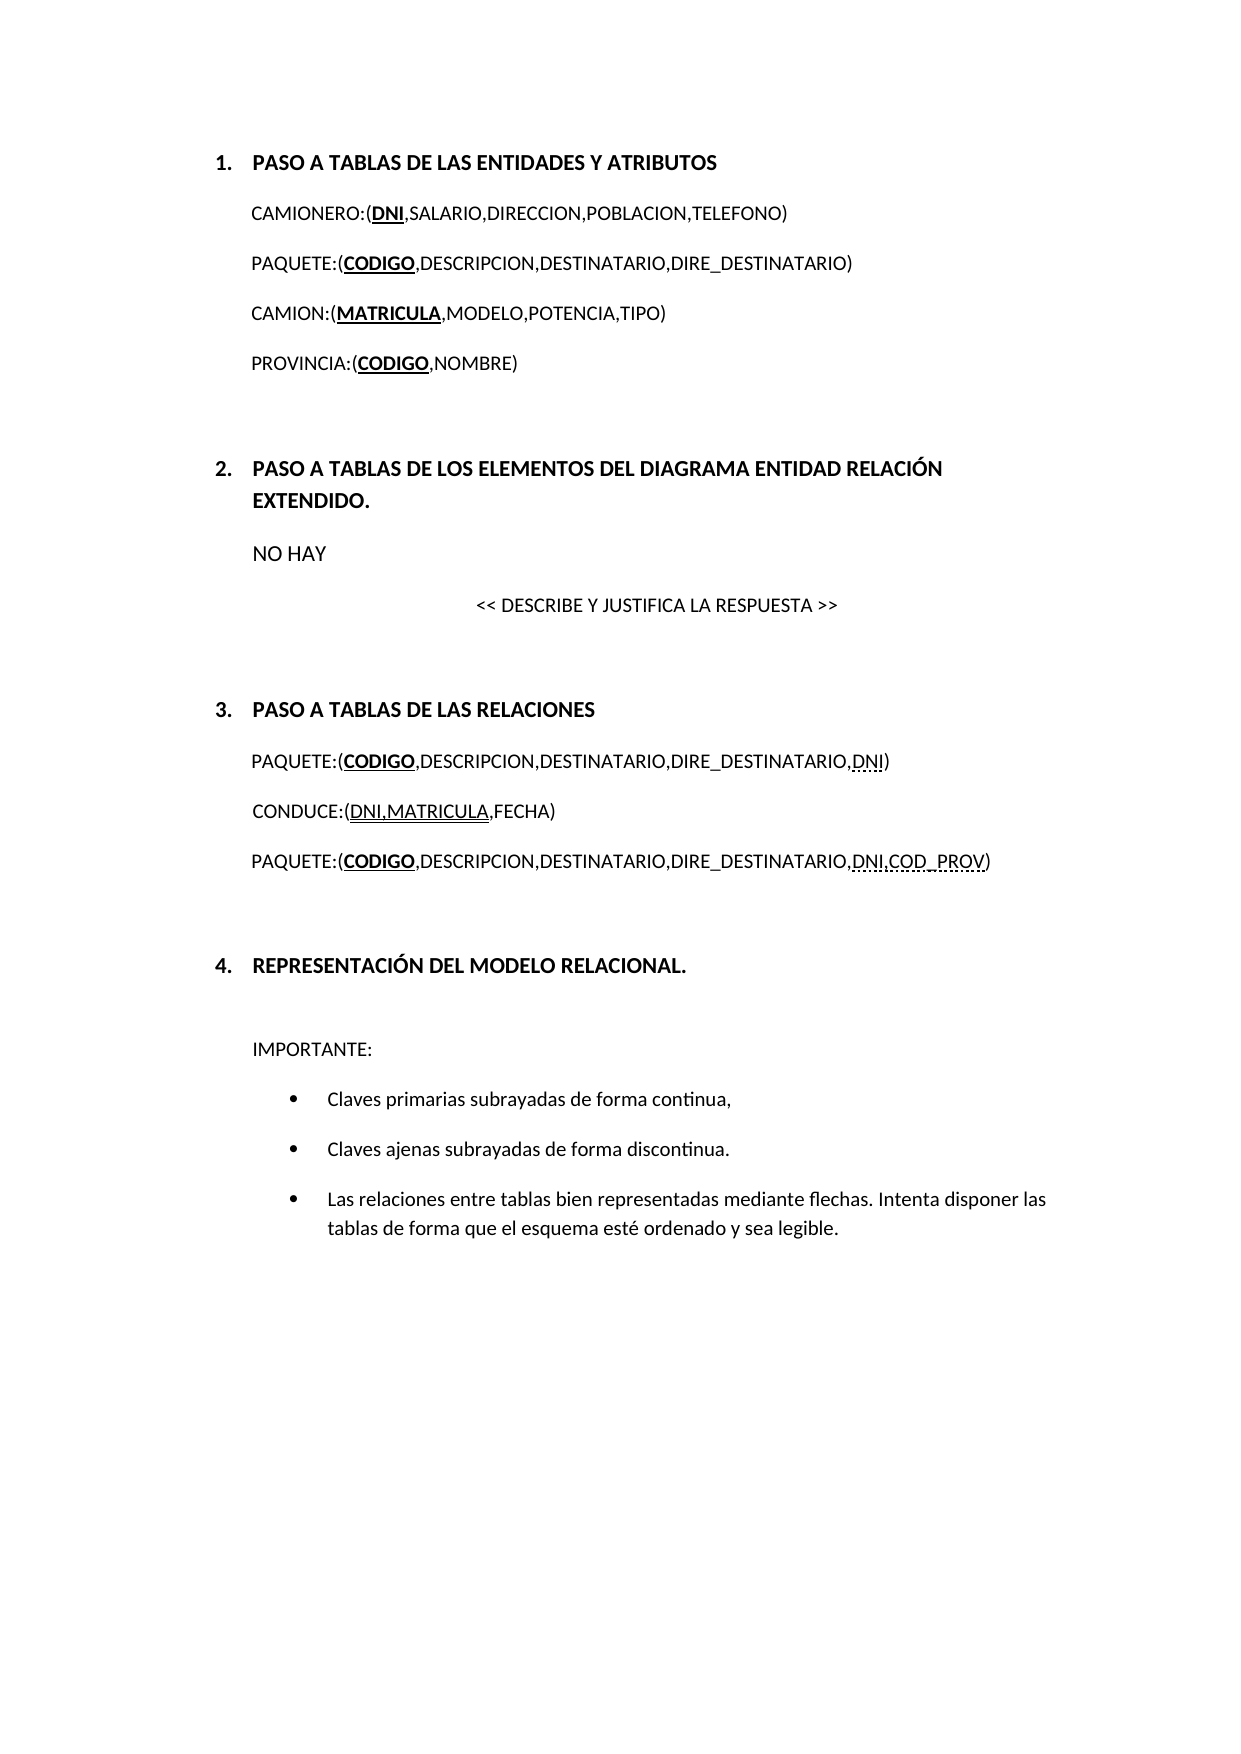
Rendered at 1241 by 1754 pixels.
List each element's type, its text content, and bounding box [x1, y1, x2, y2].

list IMPORTANTE: [252, 1004, 1063, 1061]
list PAQUETE:(CODIGO,DESCRIPCION,DESTINATARIO,DIRE_DESTINATARIO) [177, 251, 1063, 276]
list PASO A TABLAS DE LAS ENTIDADES Y ATRIBUTOS [215, 148, 1063, 176]
list NO HAY [252, 539, 1063, 567]
list PASO A TABLAS DE LOS ELEMENTOS DEL DIAGRAMA ENTIDAD RELACIÓN EXTENDIDO. [215, 454, 1063, 514]
list PAQUETE:(CODIGO,DESCRIPCION,DESTINATARIO,DIRE_DESTINATARIO,DNI,COD_PROV) [177, 848, 1063, 873]
text << DESCRIBE Y JUSTIFICA LA RESPUESTA >> [251, 592, 1063, 617]
list CAMIONERO:(DNI,SALARIO,DIRECCION,POBLACION,TELEFONO) [177, 201, 1063, 226]
list CONDUCE:(DNI,MATRICULA,FECHA) [252, 798, 1063, 823]
list PROVINCIA:(CODIGO,NOMBRE) [177, 351, 1063, 376]
list Las relaciones entre tablas bien representadas mediante flechas. Intenta disponer las tablas de forma que el esquema esté ordenado y sea legible. [290, 1186, 1063, 1240]
list REPRESENTACIÓN DEL MODELO RELACIONAL. [215, 951, 1063, 979]
list PASO A TABLAS DE LAS RELACIONES [215, 695, 1063, 723]
list Claves primarias subrayadas de forma continua, [290, 1086, 1063, 1111]
list Claves ajenas subrayadas de forma discontinua. [290, 1136, 1063, 1161]
list PAQUETE:(CODIGO,DESCRIPCION,DESTINATARIO,DIRE_DESTINATARIO,DNI) [177, 748, 1063, 773]
list CAMION:(MATRICULA,MODELO,POTENCIA,TIPO) [177, 301, 1063, 326]
